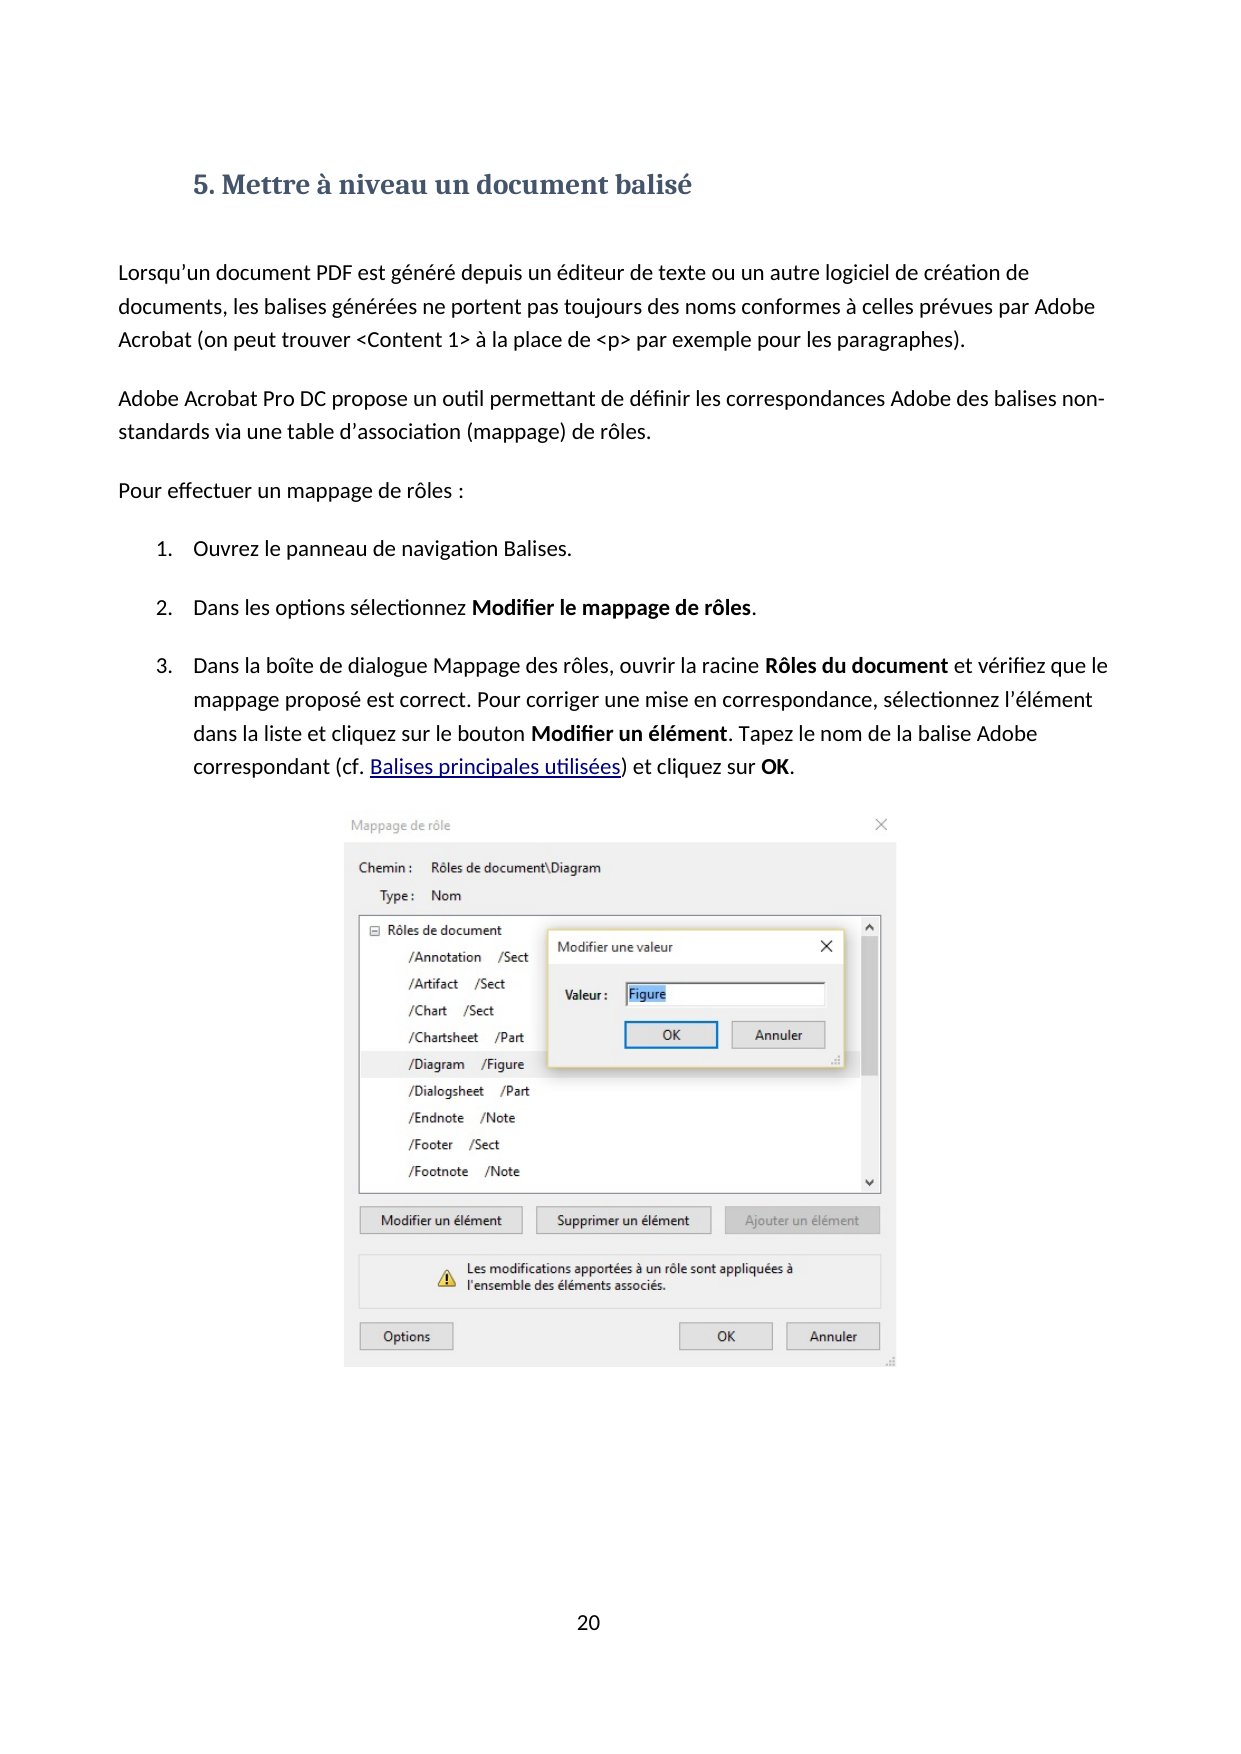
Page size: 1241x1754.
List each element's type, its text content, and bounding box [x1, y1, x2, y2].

subtitle 5. Mettre à niveau un document balisé [156, 168, 1122, 202]
list Dans la boîte de dialogue Mappage des rôles, ouvrir la racine Rôles du document et vérifiez que le mappage proposé est correct. Pour corriger une mise en correspondance, sélectionnez l’élément dans la liste et cliquez sur le bouton Modifier un élément. Tapez le nom de la balise Adobe correspondant (cf. Balises principales utilisées) et cliquez sur OK. [156, 652, 1122, 780]
text Lorsqu’un document PDF est généré depuis un éditeur de texte ou un autre logiciel de création de documents, les balises générées ne portent pas toujours des noms conformes à celles prévues par Adobe Acrobat (on peut trouver <Content 1> à la place de <p> par exemple pour les paragraphes). [118, 258, 1122, 353]
picture [343, 810, 897, 1367]
text Adobe Acrobat Pro DC propose un outil permettant de définir les correspondances Adobe des balises non-standards via une table d’association (mappage) de rôles. [118, 384, 1122, 446]
list Dans les options sélectionnez Modifier le mappage de rôles. [156, 593, 1122, 621]
text Pour effectuer un mappage de rôles : [118, 476, 1122, 504]
list Ouvrez le panneau de navigation Balises. [156, 534, 1122, 563]
